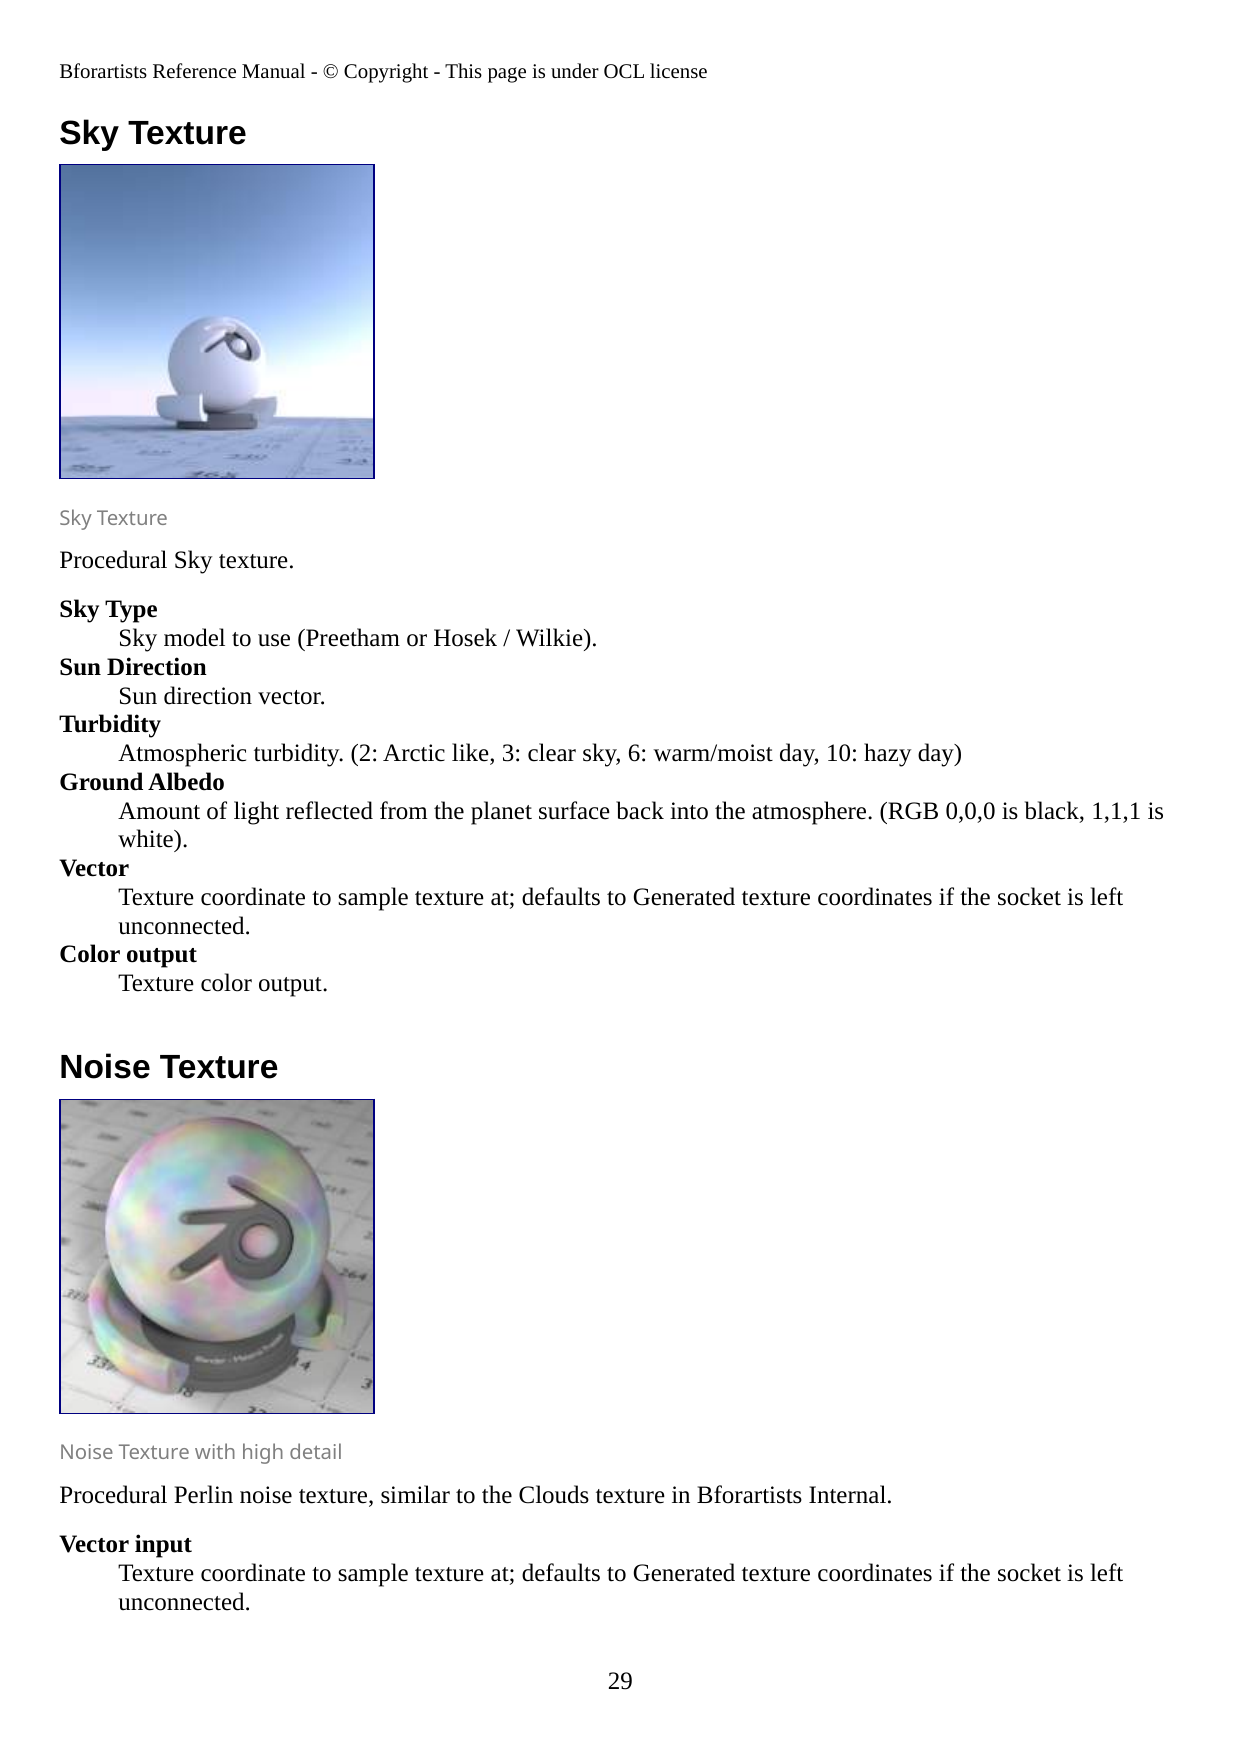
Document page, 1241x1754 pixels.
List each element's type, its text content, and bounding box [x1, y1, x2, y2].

text Noise Texture with high detail [59, 1434, 1181, 1466]
list Sky model to use (Preetham or Hosek / Wilkie). [118, 623, 1181, 652]
subtitle Vector [59, 853, 1181, 882]
subtitle Sky Texture [59, 113, 1181, 151]
subtitle Sun Direction [59, 652, 1181, 681]
subtitle Sky Type [59, 594, 1181, 623]
list Texture coordinate to sample texture at; defaults to Generated texture coordinates if the socket is left unconnected. [118, 1558, 1181, 1616]
list Amount of light reflected from the planet surface back into the atmosphere. (RGB 0,0,0 is black, 1,1,1 is white). [118, 796, 1181, 853]
picture [61, 165, 373, 478]
text Procedural Perlin noise texture, similar to the Clouds texture in Bforartists Internal. [59, 1480, 1181, 1509]
subtitle Noise Texture [59, 1047, 1181, 1086]
subtitle Ground Albedo [59, 767, 1181, 796]
list Texture color output. [118, 968, 1181, 997]
list Atmospheric turbidity. (2: Arctic like, 3: clear sky, 6: warm/moist day, 10: hazy day) [118, 738, 1181, 767]
subtitle Color output [59, 939, 1181, 968]
list Sun direction vector. [118, 681, 1181, 709]
subtitle Turbidity [59, 709, 1181, 738]
list Texture coordinate to sample texture at; defaults to Generated texture coordinates if the socket is left unconnected. [118, 882, 1181, 939]
subtitle Vector input [59, 1529, 1181, 1558]
picture [61, 1100, 373, 1413]
text Procedural Sky texture. [59, 546, 1181, 574]
text Sky Texture [59, 500, 1181, 531]
